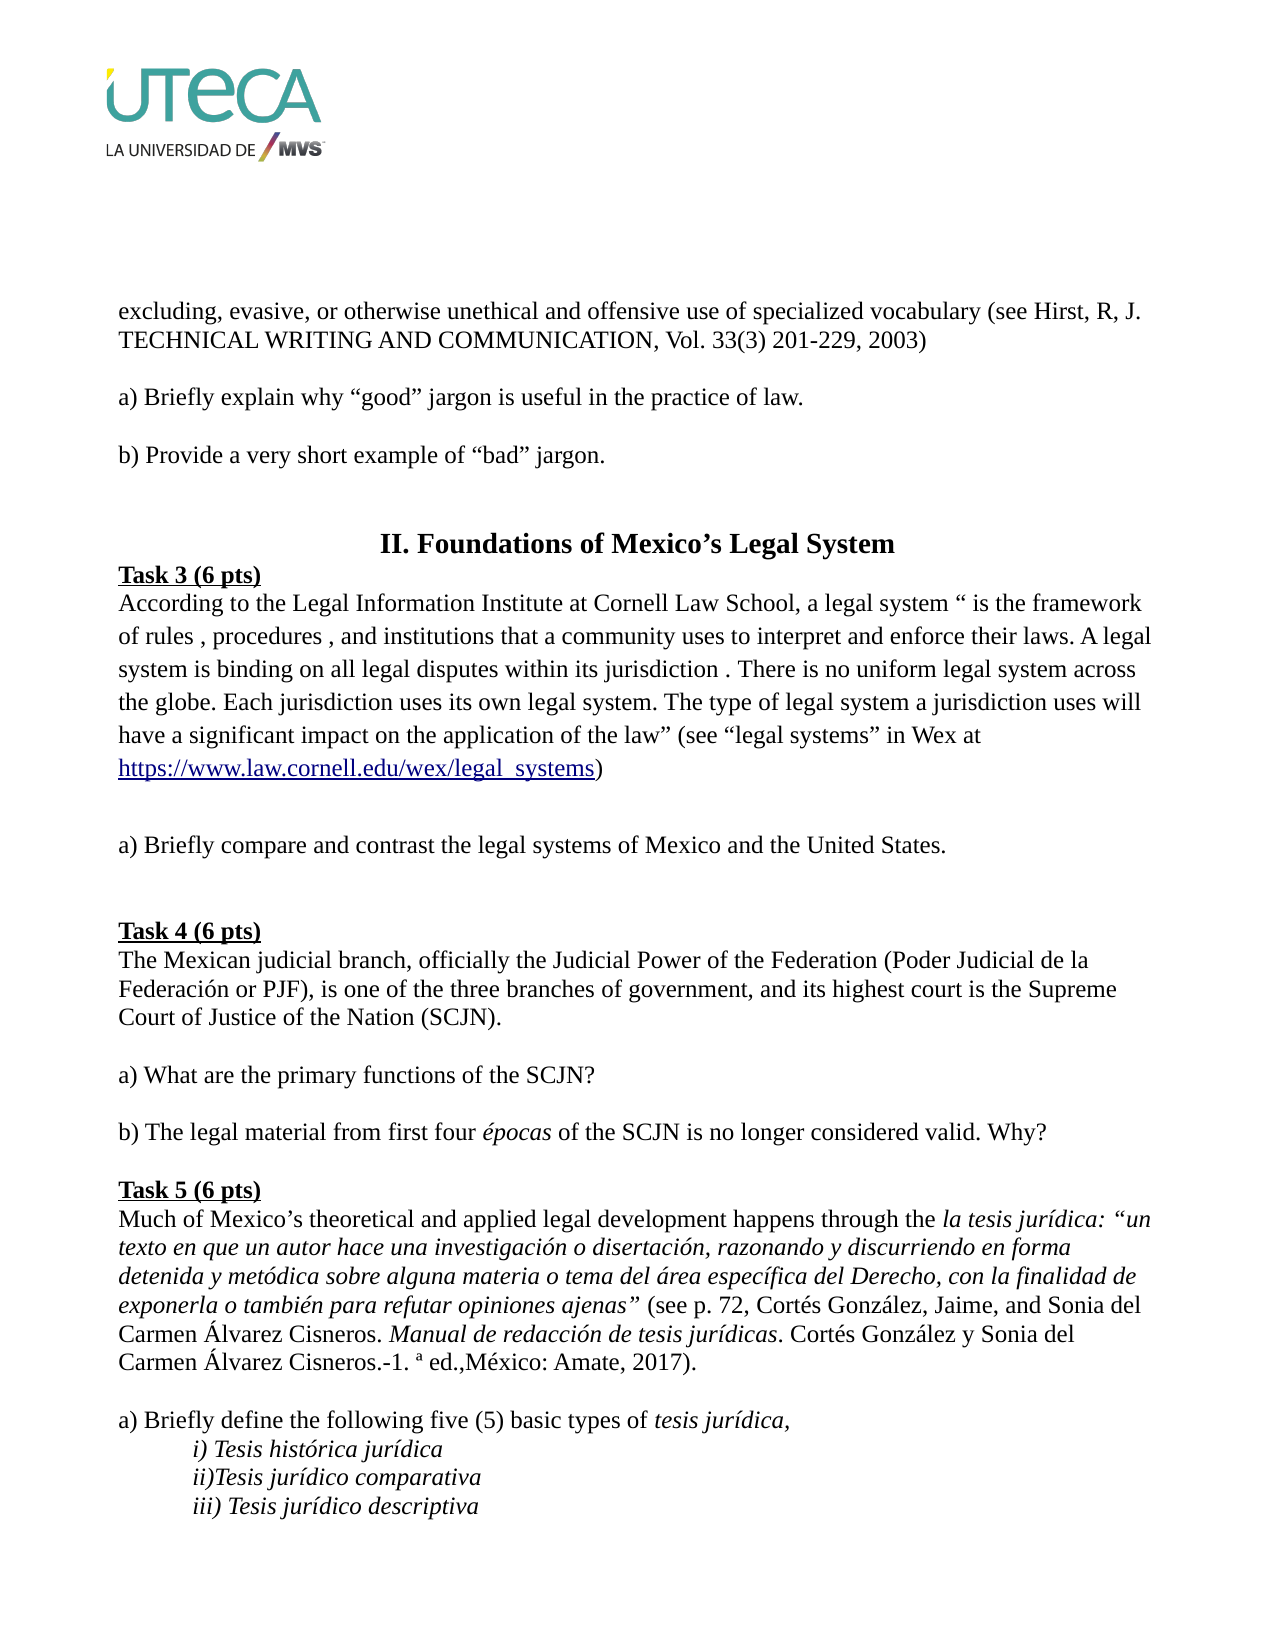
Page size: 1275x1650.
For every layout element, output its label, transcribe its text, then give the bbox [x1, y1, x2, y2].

text b) Provide a very short example of “bad” jargon. [118, 440, 1157, 469]
text i) Tesis histórica jurídica [192, 1434, 1157, 1462]
text a) Briefly explain why “good” jargon is useful in the practice of law. [118, 382, 1157, 411]
text b) The legal material from first four épocas of the SCJN is no longer considered valid. Why? [118, 1117, 1157, 1146]
text a) Briefly compare and contrast the legal systems of Mexico and the United States. [118, 830, 1157, 859]
picture [104, 64, 328, 166]
text II. Foundations of Mexico’s Legal System [118, 526, 1157, 560]
text ii)Tesis jurídico comparativa [192, 1462, 1157, 1491]
text Task 4 (6 pts) [118, 916, 1157, 945]
text Much of Mexico’s theoretical and applied legal development happens through the la tesis jurídica: “un texto en que un autor hace una investigación o disertación, razonando y discurriendo en forma detenida y metódica sobre alguna materia o tema del área específica del Derecho, con la finalidad de exponerla o también para refutar opiniones ajenas” (see p. 72, Cortés González, Jaime, and Sonia del Carmen Álvarez Cisneros. Manual de redacción de tesis jurídicas. Cortés González y Sonia del Carmen Álvarez Cisneros.-1. ª ed.,México: Amate, 2017). [118, 1204, 1157, 1376]
text iii) Tesis jurídico descriptiva [192, 1491, 1157, 1520]
text a) Briefly define the following five (5) basic types of tesis jurídica, [118, 1405, 1157, 1434]
text a) What are the primary functions of the SCJN? [118, 1060, 1157, 1089]
text According to the Legal Information Institute at Cornell Law School, a legal system “ is the framework of rules , procedures , and institutions that a community uses to interpret and enforce their laws. A legal system is binding on all legal disputes within its jurisdiction . There is no uniform legal system across the globe. Each jurisdiction uses its own legal system. The type of legal system a jurisdiction uses will have a significant impact on the application of the law” (see “legal systems” in Wex at https://www.law.cornell.edu/wex/legal_systems) [118, 588, 1157, 782]
text Task 3 (6 pts) [118, 560, 1157, 588]
text excluding, evasive, or otherwise unethical and offensive use of specialized vocabulary (see Hirst, R, J. TECHNICAL WRITING AND COMMUNICATION, Vol. 33(3) 201-229, 2003) [118, 296, 1157, 354]
text Task 5 (6 pts) [118, 1175, 1157, 1204]
text The Mexican judicial branch, officially the Judicial Power of the Federation (Poder Judicial de la Federación or PJF), is one of the three branches of government, and its highest court is the Supreme Court of Justice of the Nation (SCJN). [118, 945, 1157, 1031]
